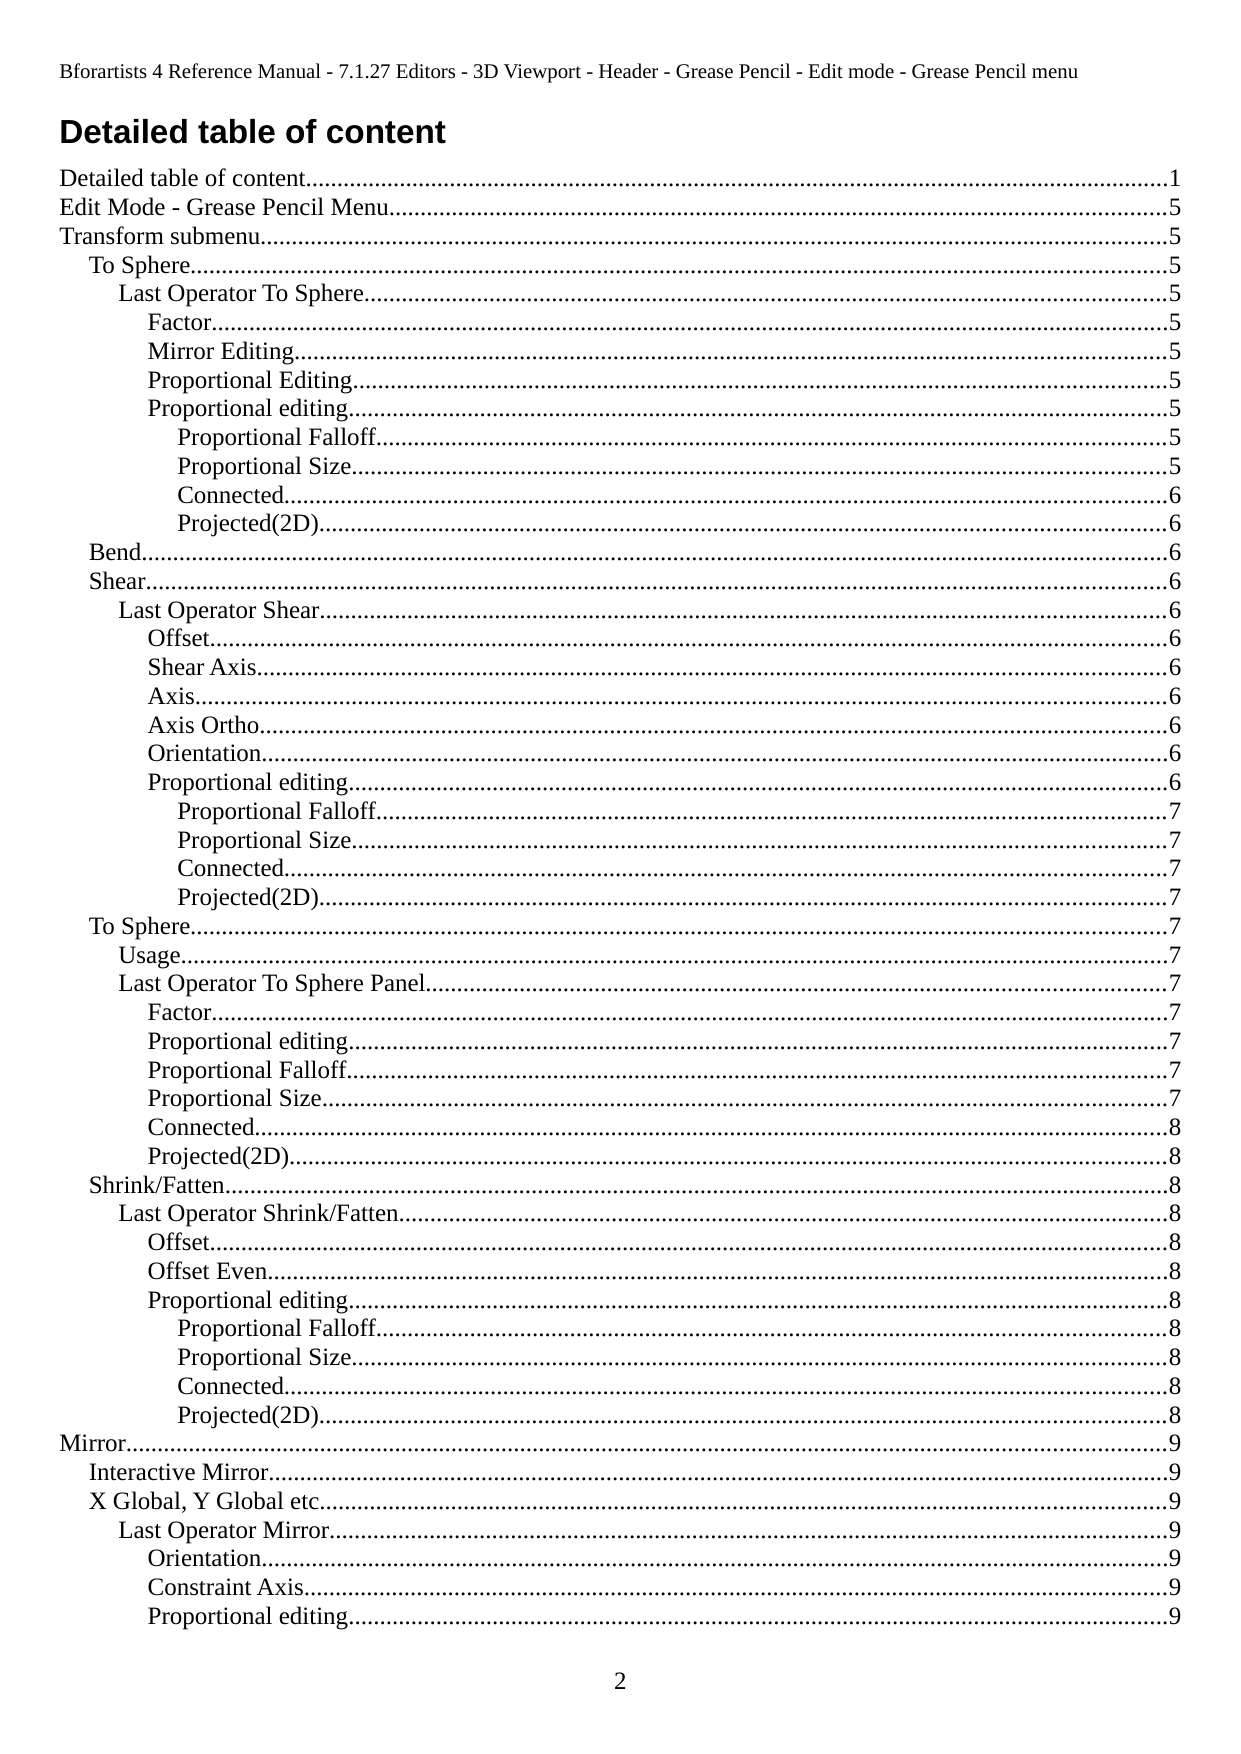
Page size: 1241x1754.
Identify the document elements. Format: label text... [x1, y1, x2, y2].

text Last Operator Shrink/Fatten 8 [118, 1198, 1181, 1227]
text Constraint Axis 9 [147, 1572, 1181, 1601]
text Interactive Mirror 9 [88, 1457, 1181, 1486]
text Mirror 9 [59, 1428, 1181, 1457]
text Connected 7 [177, 853, 1181, 882]
text Proportional Falloff 8 [177, 1313, 1181, 1342]
text Connected 6 [177, 480, 1181, 508]
text Offset 6 [147, 623, 1181, 652]
text Offset Even 8 [147, 1256, 1181, 1285]
text Proportional editing 6 [147, 767, 1181, 796]
text Orientation 6 [147, 738, 1181, 767]
text Shear Axis 6 [147, 652, 1181, 681]
text To Sphere 5 [88, 250, 1181, 278]
subtitle Detailed table of content [59, 113, 1181, 151]
text Proportional Falloff 5 [177, 422, 1181, 451]
text Proportional editing 9 [147, 1601, 1181, 1630]
text Projected(2D) 6 [177, 508, 1181, 537]
text Proportional Falloff 7 [147, 1055, 1181, 1083]
text Projected(2D) 8 [177, 1400, 1181, 1428]
text Last Operator Shear 6 [118, 595, 1181, 623]
text Proportional editing 5 [147, 393, 1181, 422]
text Proportional Size 7 [177, 825, 1181, 853]
text Bend 6 [88, 537, 1181, 566]
text Proportional editing 7 [147, 1026, 1181, 1055]
text Last Operator Mirror 9 [118, 1515, 1181, 1543]
text Connected 8 [177, 1371, 1181, 1400]
text Shrink/Fatten 8 [88, 1170, 1181, 1198]
text Edit Mode - Grease Pencil Menu 5 [59, 192, 1181, 221]
text Transform submenu 5 [59, 221, 1181, 250]
text X Global, Y Global etc. 9 [88, 1486, 1181, 1515]
text Factor 7 [147, 997, 1181, 1026]
text Connected 8 [147, 1112, 1181, 1141]
text Axis 6 [147, 681, 1181, 710]
text Orientation 9 [147, 1543, 1181, 1572]
text Axis Ortho 6 [147, 710, 1181, 738]
text Proportional Size 8 [177, 1342, 1181, 1371]
text Last Operator To Sphere 5 [118, 278, 1181, 307]
text Factor 5 [147, 307, 1181, 336]
text Projected(2D) 8 [147, 1141, 1181, 1170]
text Detailed table of content 1 [59, 163, 1181, 192]
text Last Operator To Sphere Panel 7 [118, 968, 1181, 997]
text Proportional editing 8 [147, 1285, 1181, 1313]
text Usage 7 [118, 940, 1181, 968]
text Offset 8 [147, 1227, 1181, 1256]
text Mirror Editing 5 [147, 336, 1181, 365]
text Proportional Editing 5 [147, 365, 1181, 393]
text Proportional Size 7 [147, 1083, 1181, 1112]
text Shear 6 [88, 566, 1181, 595]
text Proportional Size 5 [177, 451, 1181, 480]
text To Sphere 7 [88, 911, 1181, 940]
text Proportional Falloff 7 [177, 796, 1181, 825]
text Projected(2D) 7 [177, 882, 1181, 911]
